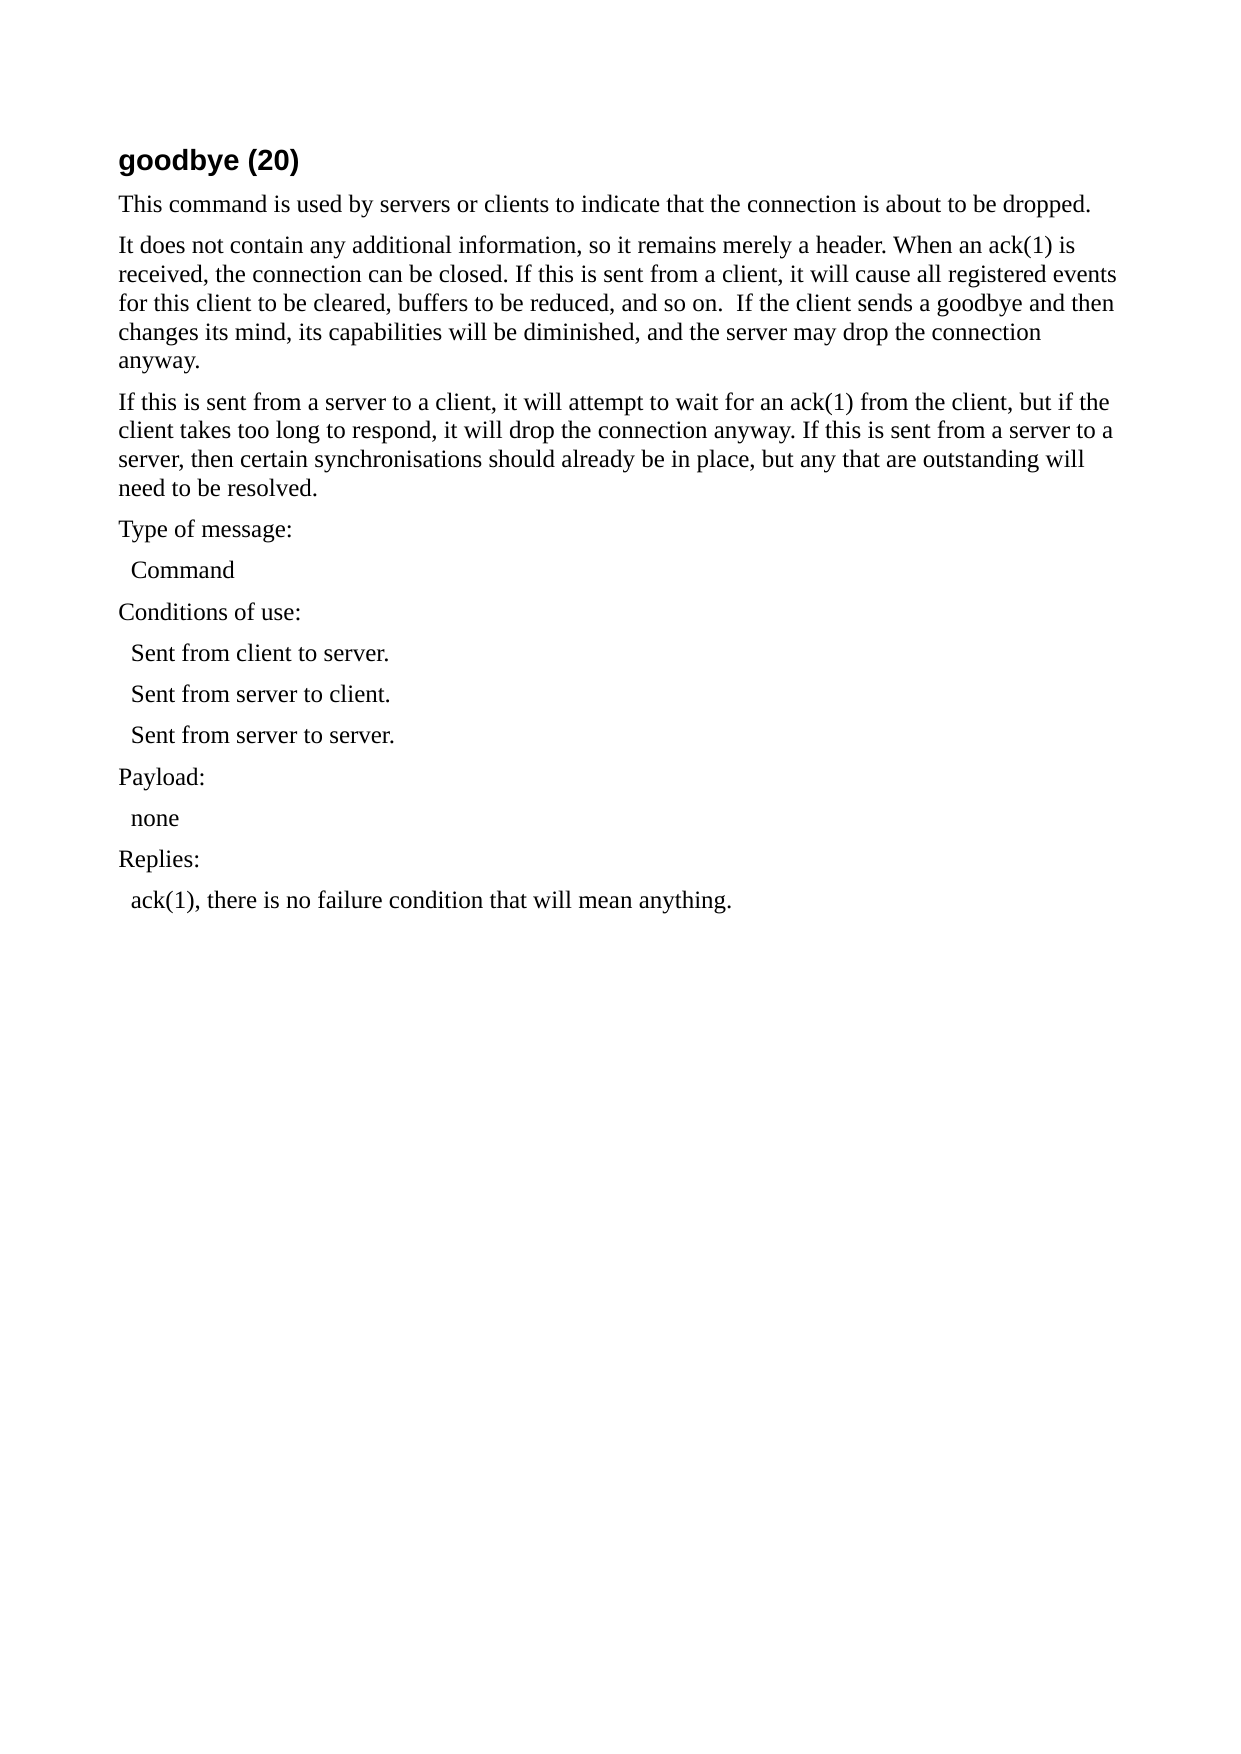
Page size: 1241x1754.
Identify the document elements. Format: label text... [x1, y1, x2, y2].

subtitle goodbye (20) [118, 143, 1122, 177]
text Type of message: [118, 514, 1122, 543]
text Sent from server to server. [118, 720, 1122, 749]
text Command [118, 555, 1122, 584]
text Sent from server to client. [118, 679, 1122, 708]
text If this is sent from a server to a client, it will attempt to wait for an ack(1) from the client, but if the client takes too long to respond, it will drop the connection anyway. If this is sent from a server to a server, then certain synchronisations should already be in place, but any that are outstanding will need to be resolved. [118, 387, 1122, 502]
text none [118, 803, 1122, 832]
text It does not contain any additional information, so it remains merely a header. When an ack(1) is received, the connection can be closed. If this is sent from a client, it will cause all registered events for this client to be cleared, buffers to be reduced, and so on. If the client sends a goodbye and then changes its mind, its capabilities will be diminished, and the server may drop the connection anyway. [118, 230, 1122, 374]
text ack(1), there is no failure condition that will mean anything. [118, 885, 1122, 914]
text Conditions of use: [118, 597, 1122, 625]
text Sent from client to server. [118, 638, 1122, 667]
text Payload: [118, 762, 1122, 790]
text Replies: [118, 844, 1122, 873]
text This command is used by servers or clients to indicate that the connection is about to be dropped. [118, 189, 1122, 218]
